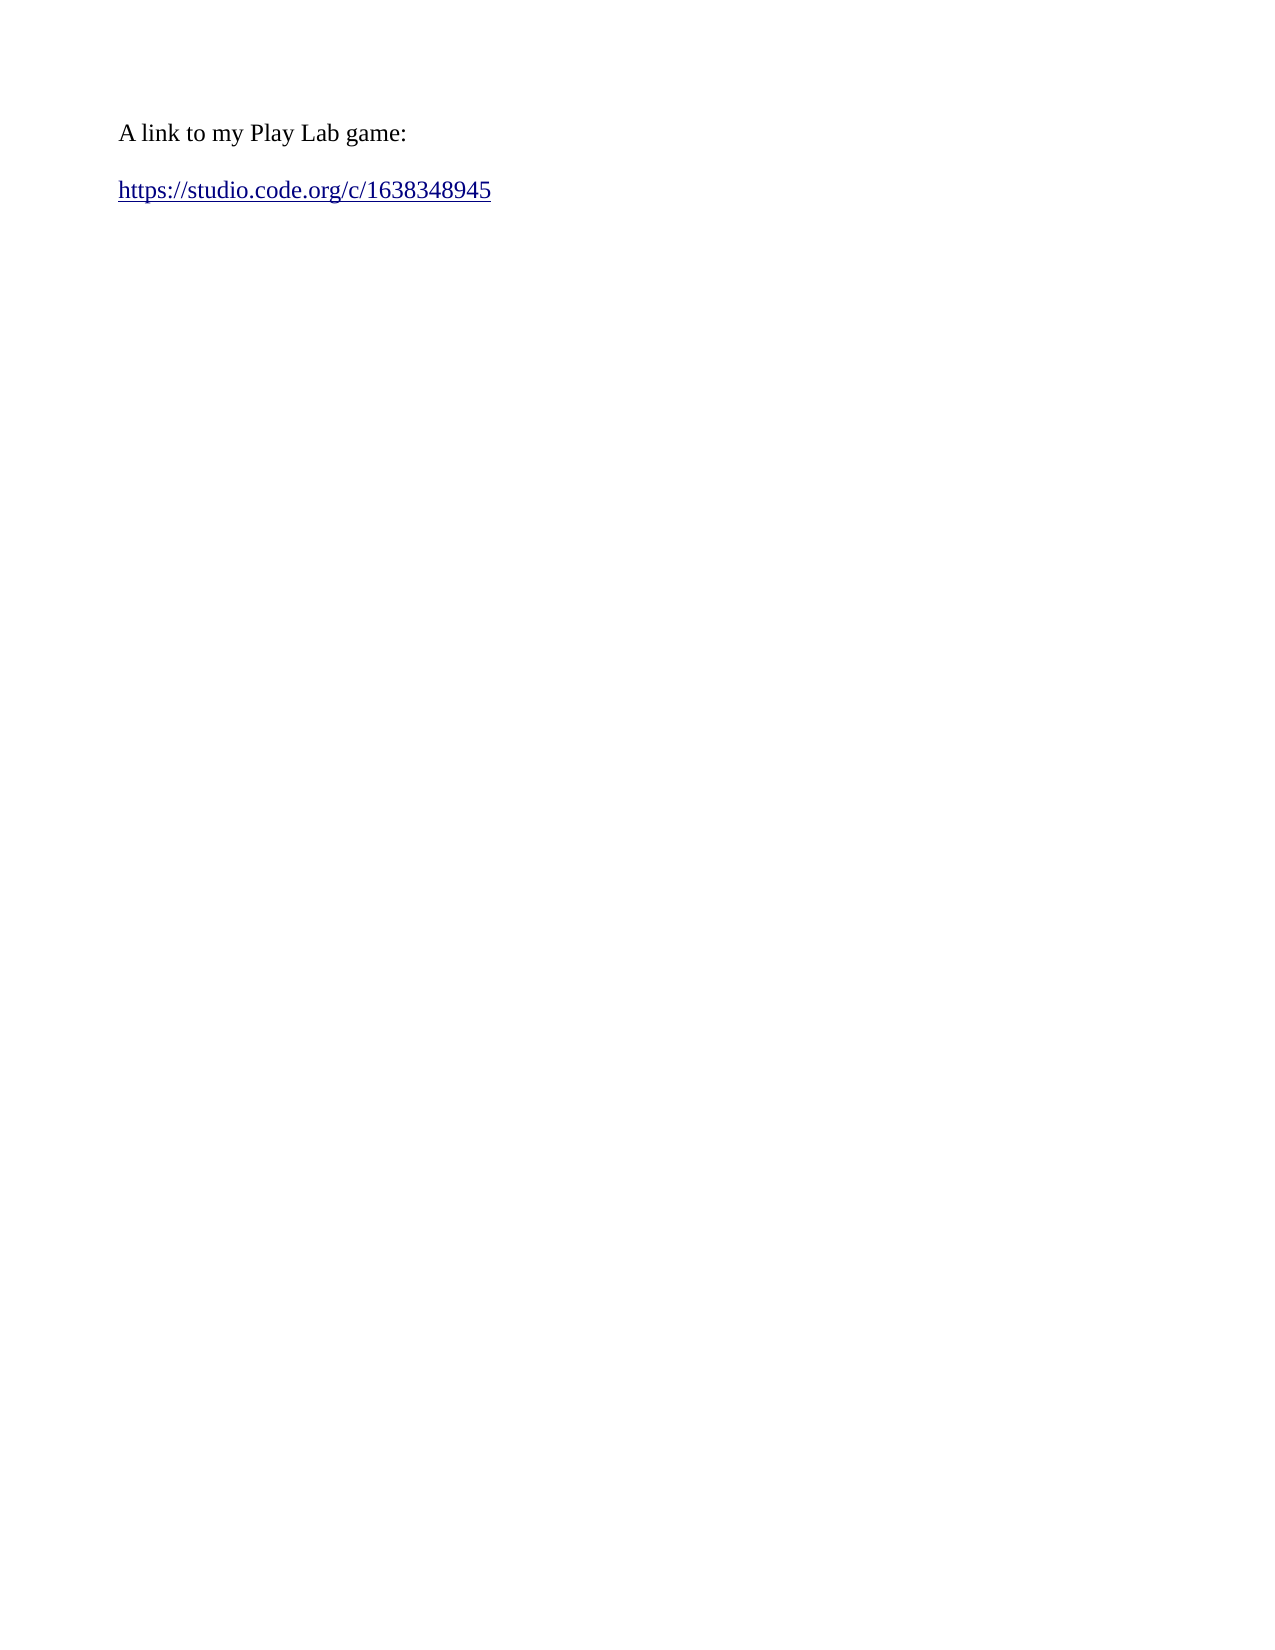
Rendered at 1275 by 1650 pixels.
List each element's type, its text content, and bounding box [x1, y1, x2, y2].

text A link to my Play Lab game: https://studio.code.org/c/1638348945 [118, 118, 1157, 204]
